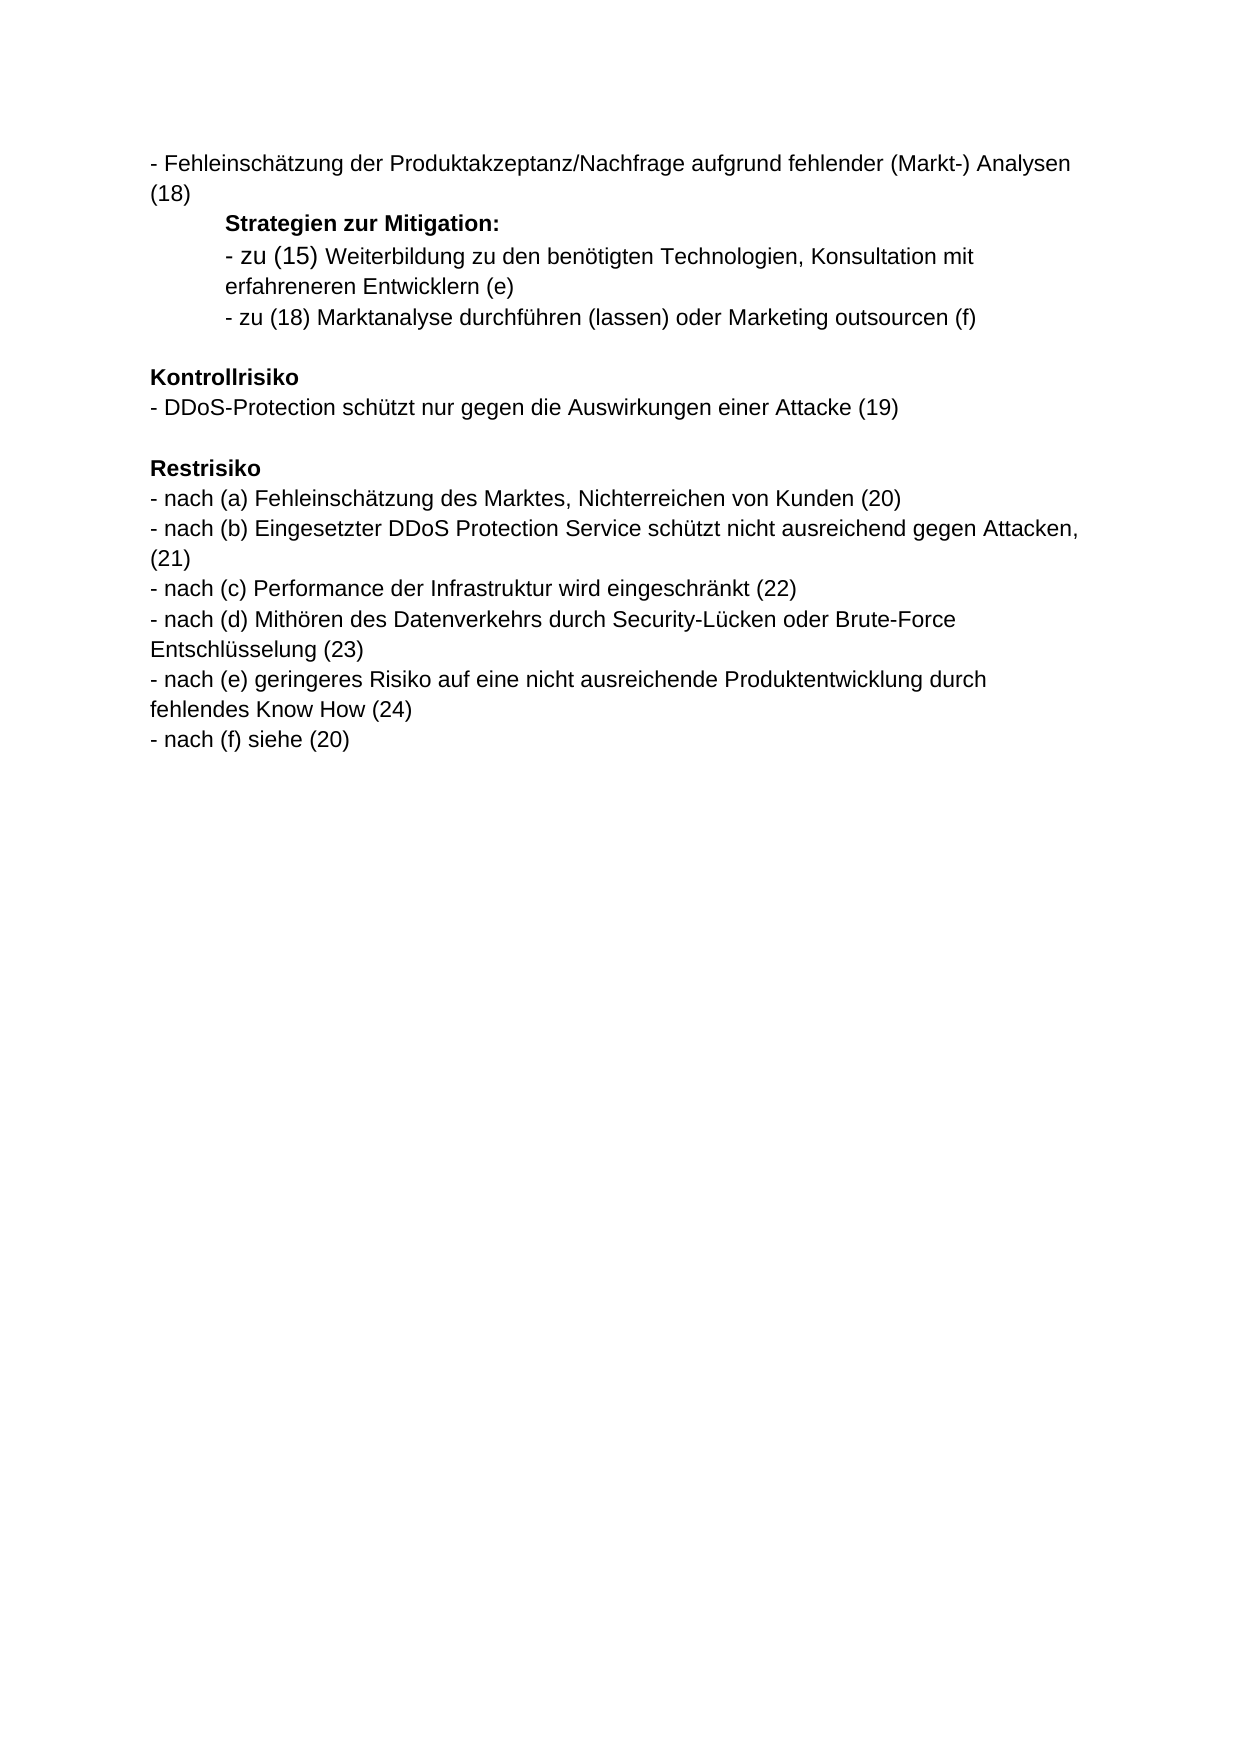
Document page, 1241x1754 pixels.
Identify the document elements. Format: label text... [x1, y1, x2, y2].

text - Fehleinschätzung der Produktakzeptanz/Nachfrage aufgrund fehlender (Markt-) Analysen (18) [150, 150, 1090, 207]
text Kontrollrisiko [150, 364, 1090, 390]
text - nach (b) Eingesetzter DDoS Protection Service schützt nicht ausreichend gegen Attacken, (21) [150, 515, 1090, 571]
text - zu (15) Weiterbildung zu den benötigten Technologien, Konsultation mit erfahreneren Entwicklern (e) [225, 241, 1090, 299]
text - nach (a) Fehleinschätzung des Marktes, Nichterreichen von Kunden (20) [150, 485, 1090, 511]
text Strategien zur Mitigation: [150, 210, 1090, 237]
text - nach (e) geringeres Risiko auf eine nicht ausreichende Produktentwicklung durch fehlendes Know How (24) [150, 666, 1090, 722]
text - zu (18) Marktanalyse durchführen (lassen) oder Marketing outsourcen (f) [225, 303, 1090, 330]
text Restrisiko [150, 454, 1090, 481]
text - nach (c) Performance der Infrastruktur wird eingeschränkt (22) [150, 575, 1090, 602]
text - DDoS-Protection schützt nur gegen die Auswirkungen einer Attacke (19) [150, 394, 1090, 420]
text - nach (d) Mithören des Datenverkehrs durch Security-Lücken oder Brute-Force Entschlüsselung (23) [150, 606, 1090, 662]
text - nach (f) siehe (20) [150, 726, 1090, 753]
